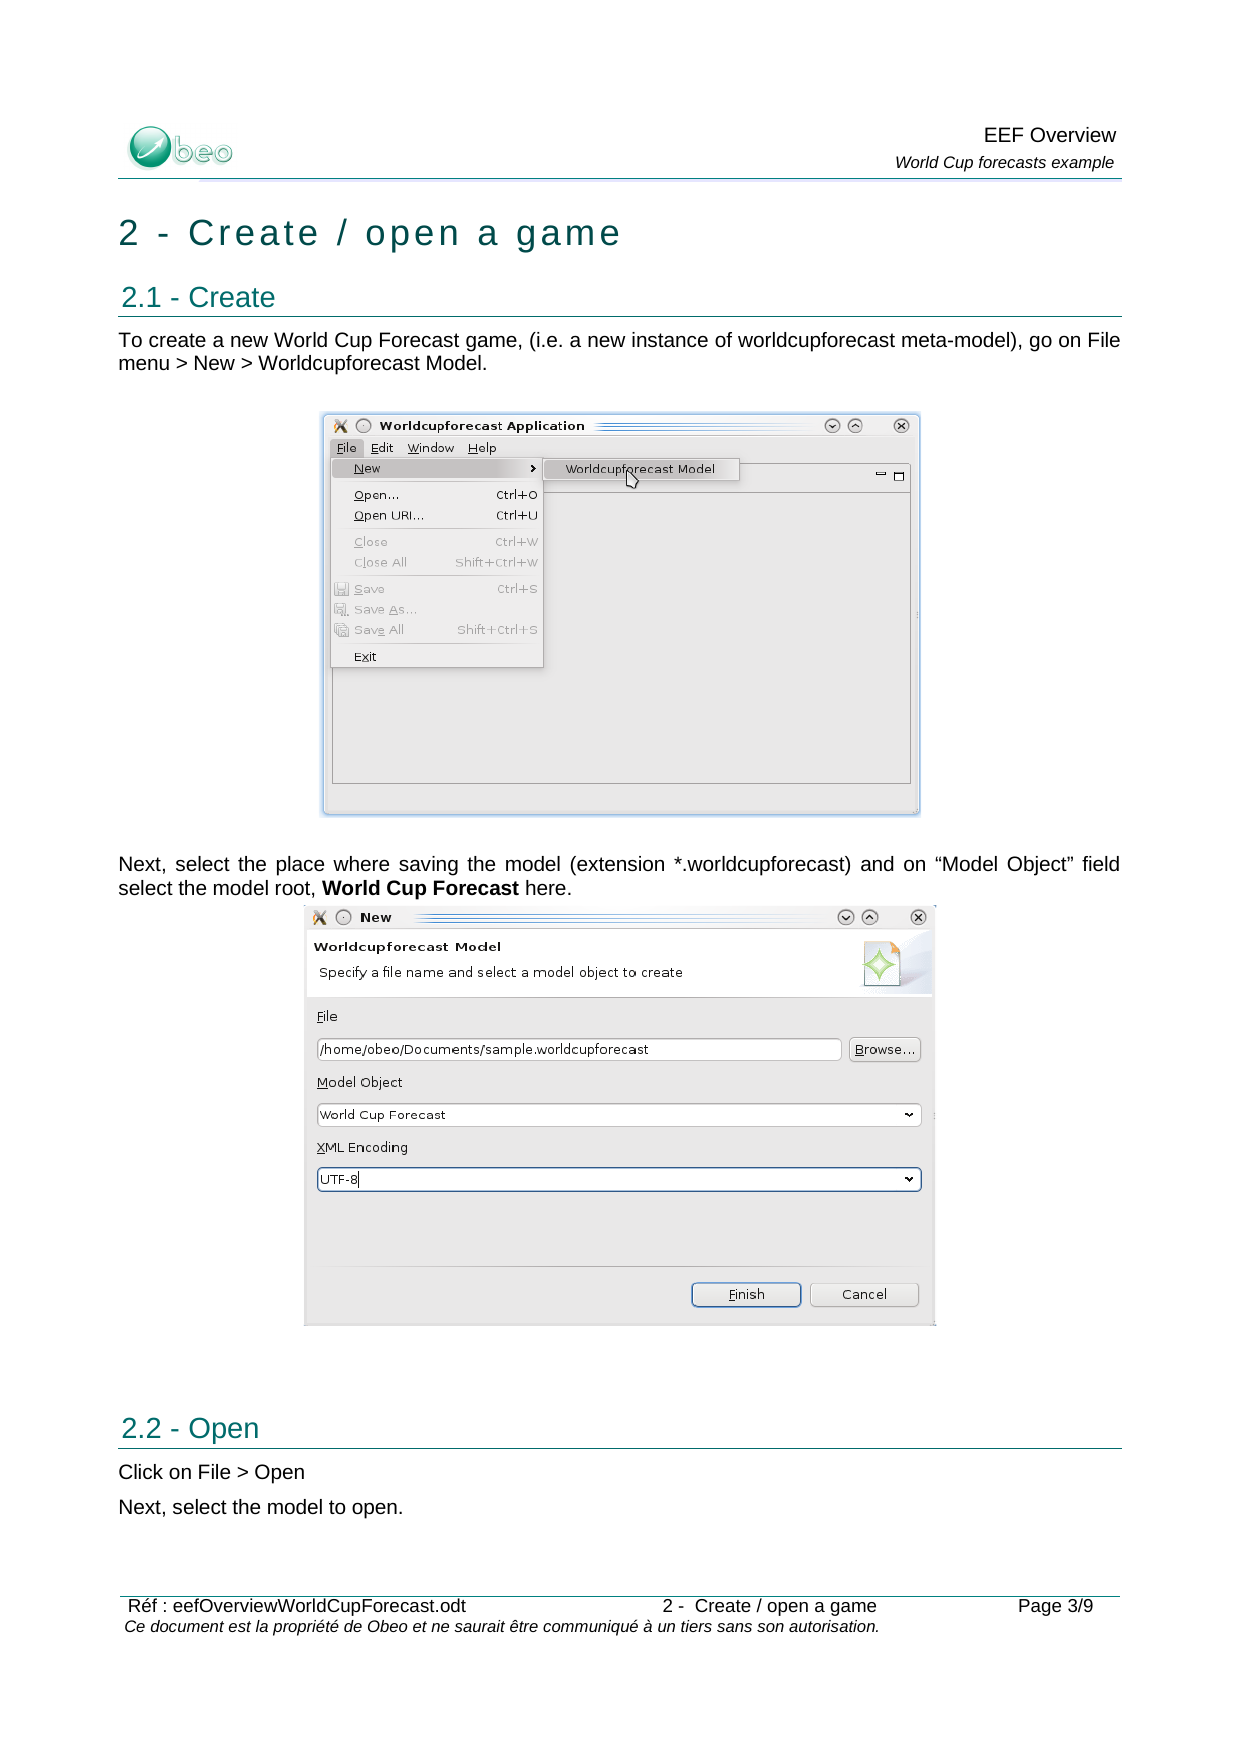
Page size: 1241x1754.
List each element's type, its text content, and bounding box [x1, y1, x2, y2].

subtitle Create / open a game [118, 212, 1122, 253]
text Next, select the place where saving the model (extension *.worldcupforecast) and on “Model Object” field select the model root, World Cup Forecast here. [118, 853, 1122, 899]
picture [318, 411, 922, 818]
subtitle Create [118, 278, 1122, 316]
picture [303, 905, 937, 1326]
picture [123, 123, 238, 171]
subtitle Open [118, 1409, 1122, 1448]
text Next, select the model to open. [118, 1496, 1122, 1519]
text Click on File > Open [118, 1460, 1122, 1483]
text To create a new World Cup Forecast game, (i.e. a new instance of worldcupforecast meta-model), go on File menu > New > Worldcupforecast Model. [118, 329, 1122, 375]
